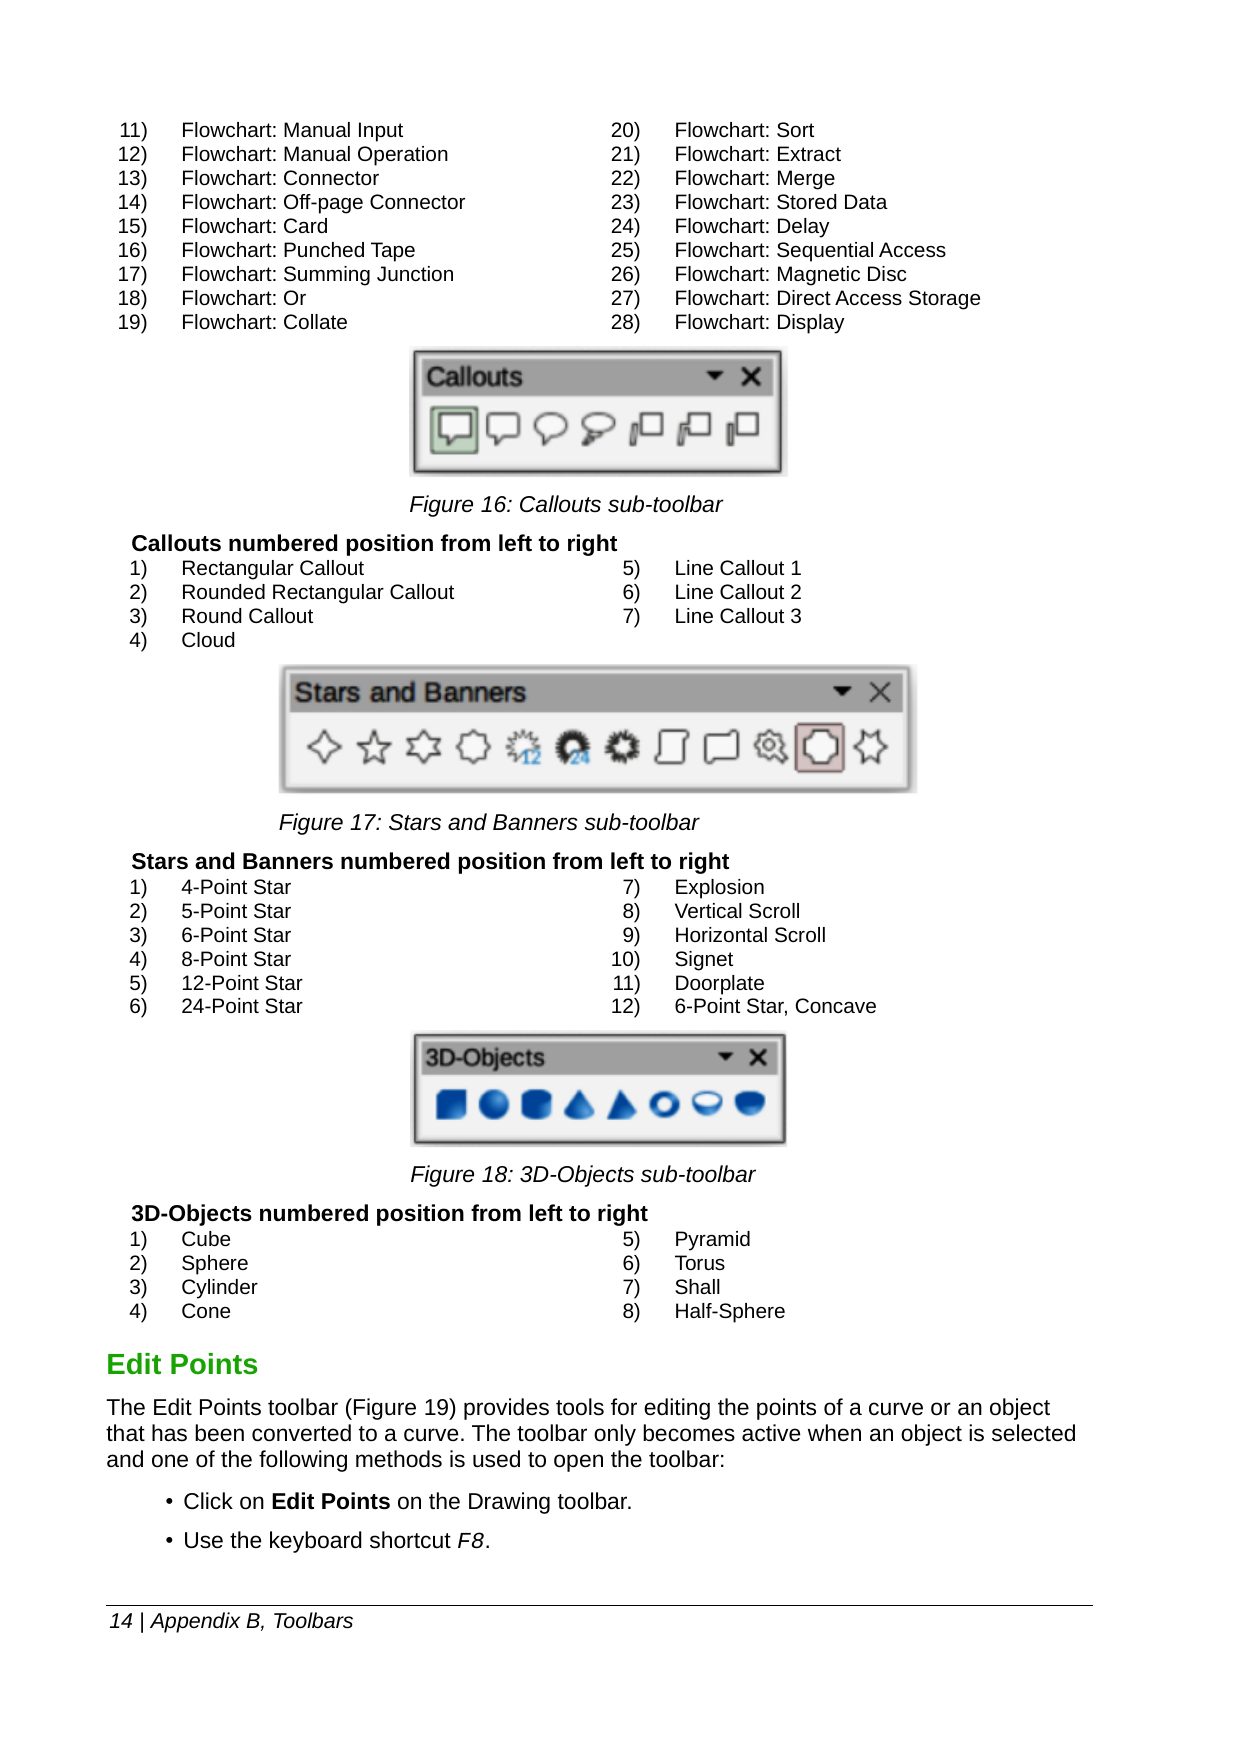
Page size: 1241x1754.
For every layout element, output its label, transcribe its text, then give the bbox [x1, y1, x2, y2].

list Flowchart: Extract [641, 142, 1093, 166]
list Signet [641, 946, 1093, 970]
list Round Callout [148, 604, 599, 628]
list Doorplate [641, 970, 1093, 994]
list 4-Point Star [148, 874, 599, 898]
list 5-Point Star [148, 898, 599, 922]
list Click on Edit Points on the Drawing toolbar. [162, 1485, 1093, 1514]
text 3D-Objects numbered position from left to right [131, 1200, 1093, 1227]
list 12-Point Star [148, 970, 599, 994]
list Flowchart: Sequential Access [641, 238, 1093, 262]
list Rectangular Callout [148, 556, 599, 580]
list The Edit Points toolbar (Figure 19) provides tools for editing the points of a curve or an object that has been converted to a curve. The toolbar only becomes active when an object is selected and one of the following methods is used to open the toolbar: [106, 1393, 1093, 1472]
text Stars and Banners numbered position from left to right [131, 848, 1093, 874]
list Flowchart: Manual Operation [148, 142, 599, 166]
list Flowchart: Or [148, 286, 599, 310]
list Flowchart: Stored Data [641, 190, 1093, 214]
list 6-Point Star [148, 922, 599, 946]
list Flowchart: Delay [641, 214, 1093, 238]
list Flowchart: Sort [641, 118, 1093, 142]
list Pyramid [641, 1227, 1093, 1251]
list Flowchart: Off-page Connector [148, 190, 599, 214]
list 6-Point Star, Concave [641, 994, 1093, 1018]
list Flowchart: Punched Tape [148, 238, 599, 262]
list Rounded Rectangular Callout [148, 580, 599, 604]
list Flowchart: Magnetic Disc [641, 262, 1093, 286]
list Flowchart: Merge [641, 166, 1093, 190]
list Cylinder [148, 1274, 599, 1298]
list Shall [641, 1274, 1093, 1298]
list Line Callout 2 [641, 580, 1093, 604]
list Flowchart: Collate [148, 310, 599, 334]
list Flowchart: Summing Junction [148, 262, 599, 286]
list Flowchart: Connector [148, 166, 599, 190]
list Flowchart: Display [641, 310, 1093, 334]
list 24-Point Star [148, 994, 599, 1018]
list Vertical Scroll [641, 898, 1093, 922]
picture [409, 346, 790, 479]
list Flowchart: Manual Input [148, 118, 599, 142]
text Figure 16: Callouts sub-toolbar [409, 491, 790, 517]
list Half-Sphere [641, 1298, 1093, 1322]
list Sphere [148, 1251, 599, 1274]
list Line Callout 3 [641, 604, 1093, 628]
text Figure 18: 3D-Objects sub-toolbar [410, 1161, 789, 1188]
list Cone [148, 1298, 599, 1322]
subtitle Edit Points [106, 1347, 1093, 1381]
list 8-Point Star [148, 946, 599, 970]
list Explosion [641, 874, 1093, 898]
text Figure 17: Stars and Banners sub-toolbar [278, 809, 920, 836]
list Flowchart: Direct Access Storage [641, 286, 1093, 310]
picture [410, 1030, 789, 1149]
list Torus [641, 1251, 1093, 1274]
list Flowchart: Card [148, 214, 599, 238]
list Cube [148, 1227, 599, 1251]
list Use the keyboard shortcut F8. [162, 1524, 1093, 1558]
list Cloud [148, 628, 599, 652]
picture [278, 664, 921, 797]
list Line Callout 1 [641, 556, 1093, 580]
text Callouts numbered position from left to right [131, 530, 1093, 556]
list Horizontal Scroll [641, 922, 1093, 946]
